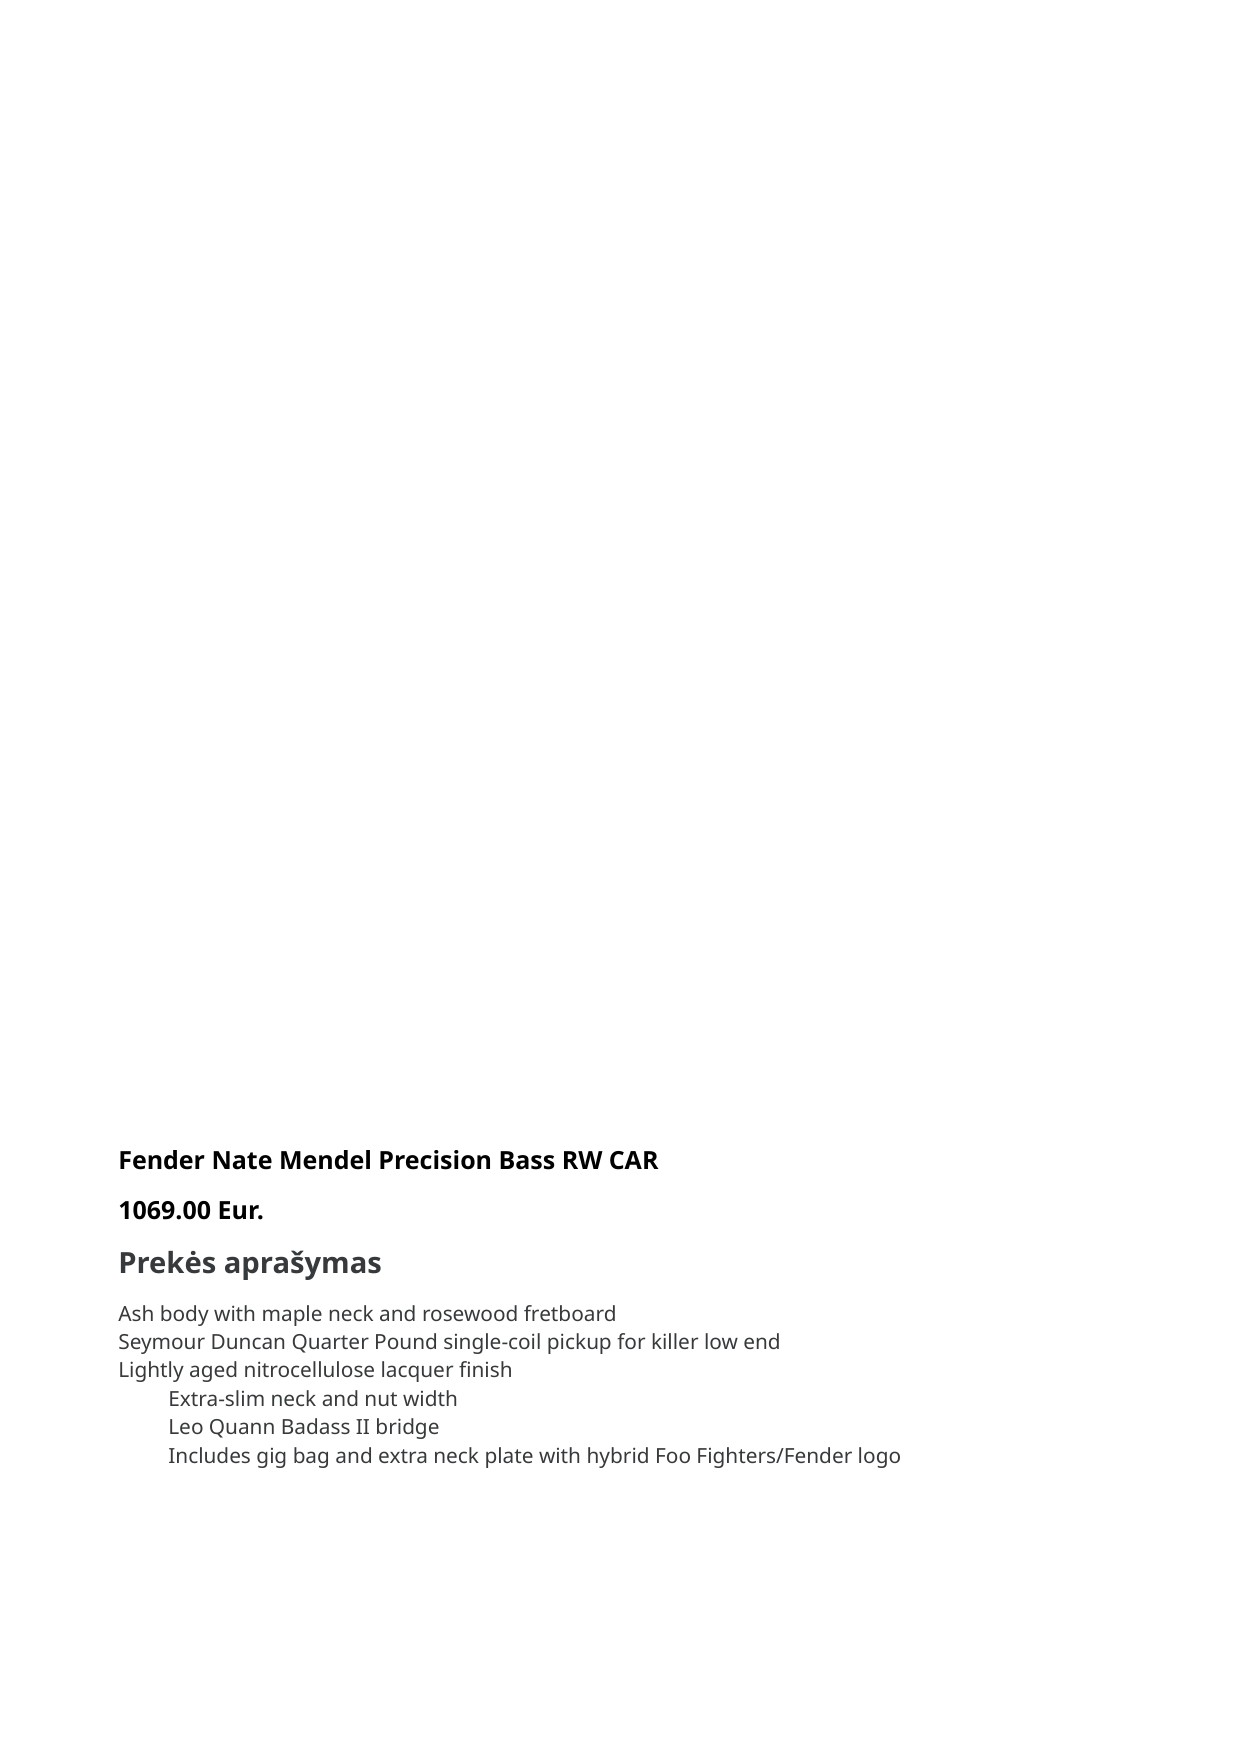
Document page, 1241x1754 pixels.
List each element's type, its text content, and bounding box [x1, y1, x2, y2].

text Ash body with maple neck and rosewood fretboard [118, 1299, 1122, 1327]
text Extra-slim neck and nut width [118, 1384, 1122, 1412]
text Seymour Duncan Quarter Pound single-coil pickup for killer low end [118, 1327, 1122, 1356]
text 1069.00 Eur. [118, 1193, 1122, 1227]
subtitle Prekės aprašymas [118, 1242, 1122, 1282]
text Includes gig bag and extra neck plate with hybrid Foo Fighters/Fender logo [118, 1441, 1122, 1469]
text Fender Nate Mendel Precision Bass RW CAR [118, 1143, 1122, 1177]
text Lightly aged nitrocellulose lacquer finish [118, 1356, 1122, 1384]
text Leo Quann Badass II bridge [118, 1412, 1122, 1441]
